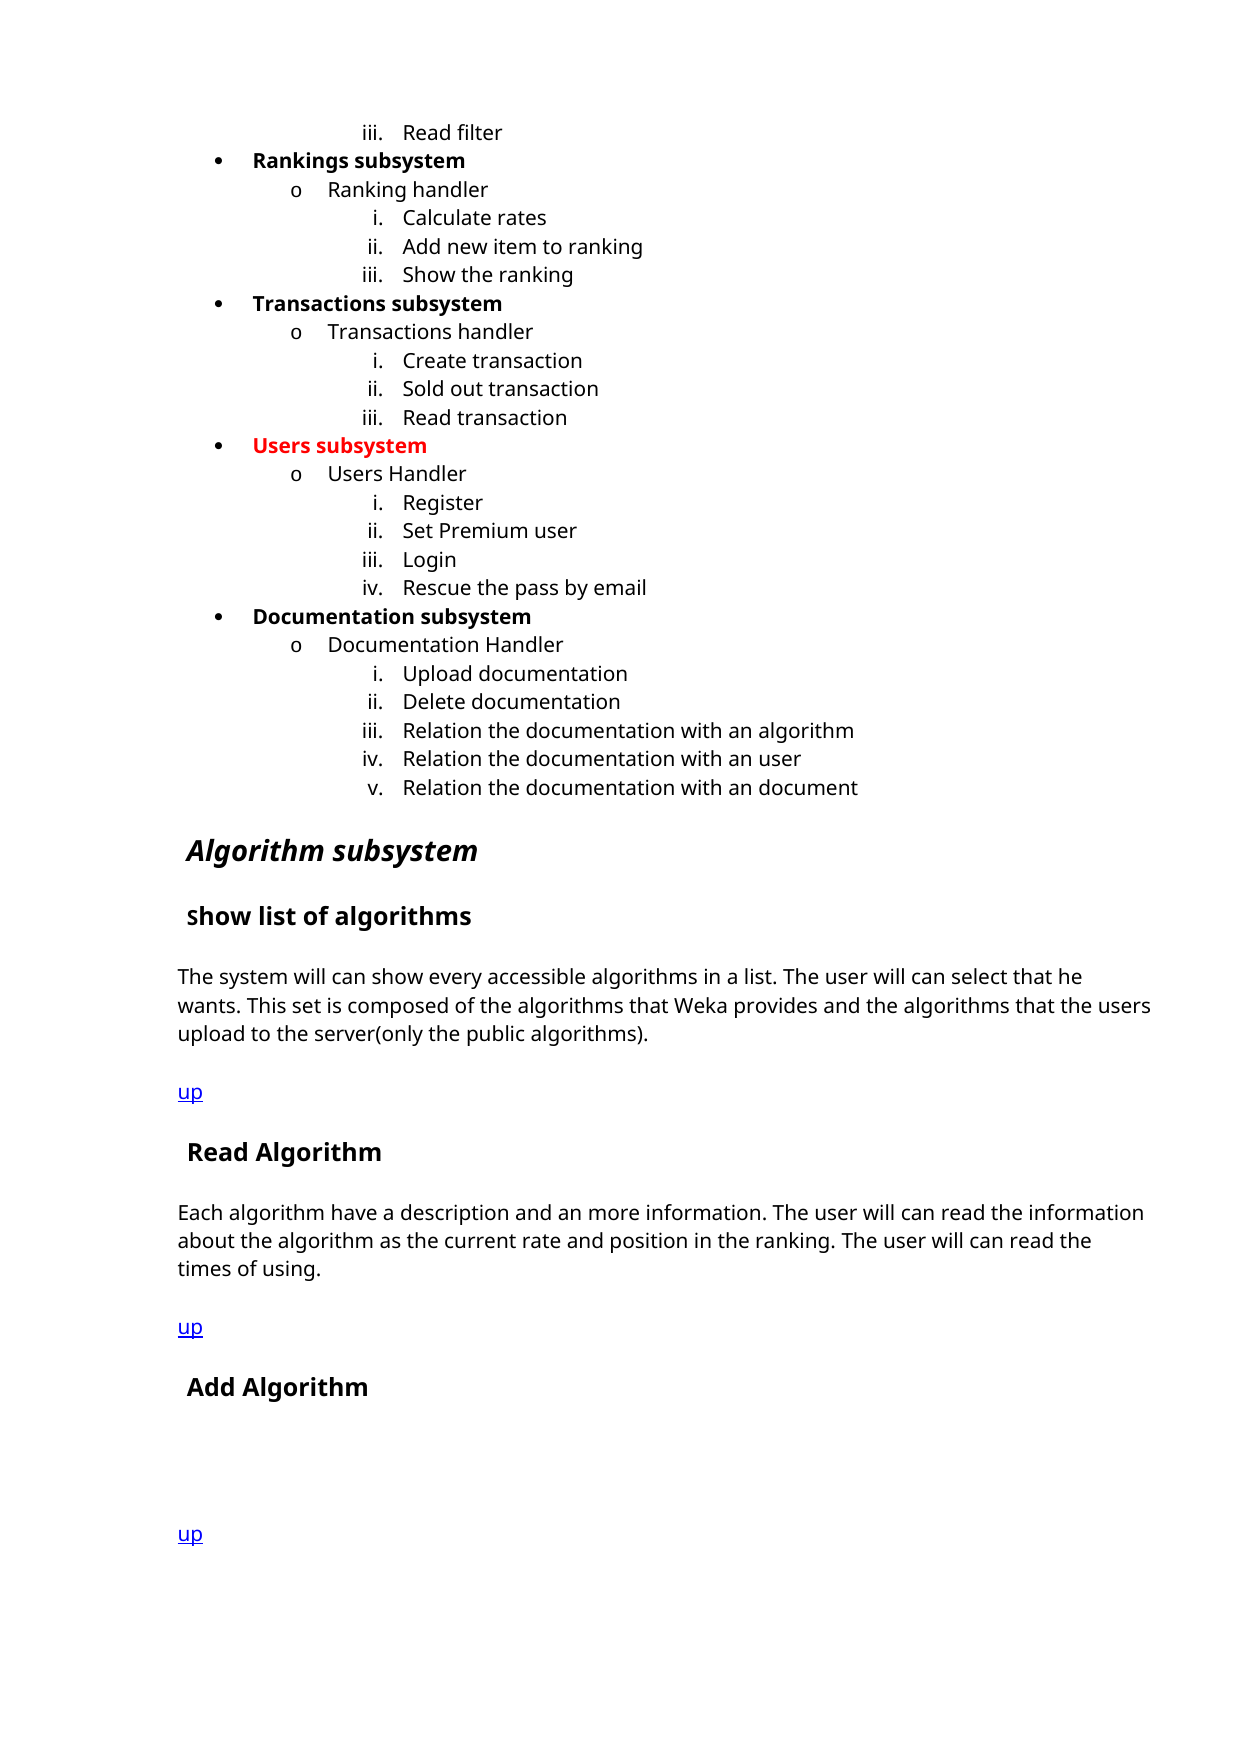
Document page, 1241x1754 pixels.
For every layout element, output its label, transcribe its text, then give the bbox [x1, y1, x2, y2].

text up [208, 1312, 1152, 1341]
list Delete documentation [626, 687, 1152, 716]
list Read transaction [573, 403, 1152, 431]
list Add new item to ranking [649, 232, 1152, 260]
subtitle Algorithm subsystem [489, 830, 1142, 870]
list Delete documentation [177, 687, 402, 716]
text Each algorithm have a description and an more information. The user will can read the information about the algorithm as the current rate and position in the ranking. The user will can read the times of using. [177, 1198, 1152, 1283]
list Upload documentation [633, 659, 1152, 687]
list Transactions subsystem [215, 289, 252, 317]
list Documentation subsystem [537, 602, 1152, 630]
list Sold out transaction [177, 374, 402, 403]
list Users subsystem [215, 431, 252, 459]
list Rankings subsystem [215, 147, 252, 175]
list Users subsystem [433, 431, 1152, 459]
subtitle Read Algorithm [389, 1134, 1142, 1168]
list Set Premium user [177, 517, 402, 545]
list Upload documentation [177, 659, 402, 687]
list Register [177, 488, 402, 517]
list Add new item to ranking [177, 232, 402, 260]
subtitle Add Algorithm [375, 1370, 1142, 1404]
list Read transaction [177, 403, 402, 431]
list Read filter [508, 118, 1152, 147]
list Rescue the pass by email [177, 573, 1152, 602]
list Relation the documentation with an algorithm [177, 716, 402, 744]
list Relation the documentation with an algorithm [860, 716, 1152, 744]
list Set Premium user [583, 517, 1152, 545]
subtitle Show list of algorithms [478, 899, 1142, 933]
list Create transaction [588, 346, 1152, 374]
text The system will can show every accessible algorithms in a list. The user will can select that he wants. This set is composed of the algorithms that Weka provides and the algorithms that the users upload to the server(only the public algorithms). [654, 1019, 1152, 1048]
list Relation the documentation with an document [177, 773, 402, 801]
list Documentation subsystem [215, 602, 252, 630]
list Users Handler [290, 459, 1152, 488]
list Calculate rates [177, 203, 1152, 232]
list Show the ranking [177, 260, 402, 289]
list Documentation Handler [569, 630, 1152, 659]
list Relation the documentation with an user [807, 744, 1152, 773]
list Transactions handler [290, 317, 327, 346]
list Read filter [177, 118, 402, 147]
list Login [462, 545, 1152, 573]
list Transactions handler [539, 317, 1152, 346]
list Relation the documentation with an document [864, 773, 1152, 801]
list Relation the documentation with an user [177, 744, 402, 773]
list Documentation Handler [290, 630, 327, 659]
list Transactions subsystem [508, 289, 1152, 317]
text up [208, 1519, 1152, 1547]
list Sold out transaction [604, 374, 1152, 403]
list Ranking handler [494, 175, 1152, 203]
list Create transaction [177, 346, 402, 374]
list Register [488, 488, 1152, 517]
text up [208, 1077, 1152, 1105]
list Login [177, 545, 402, 573]
list Rankings subsystem [471, 147, 1152, 175]
list Ranking handler [290, 175, 327, 203]
list Show the ranking [579, 260, 1152, 289]
